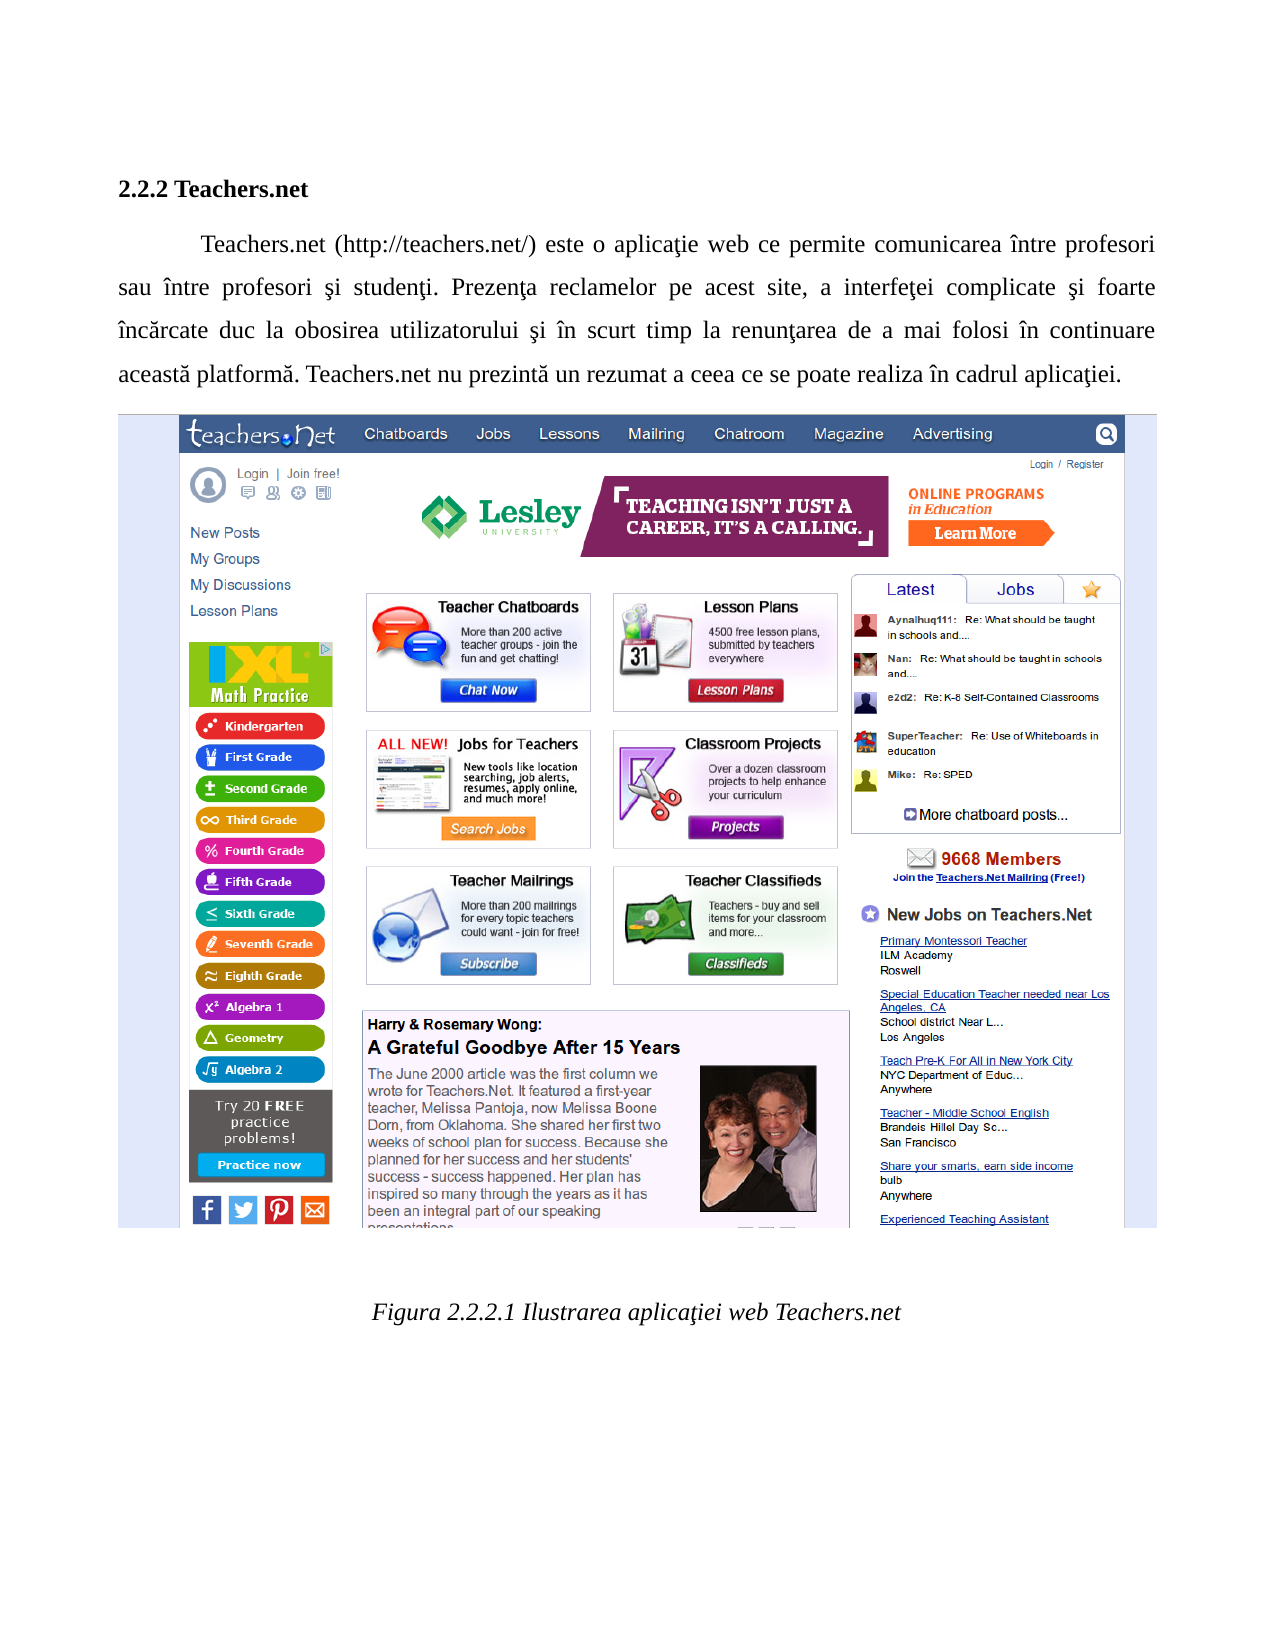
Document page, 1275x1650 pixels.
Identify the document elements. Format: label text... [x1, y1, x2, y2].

picture [118, 414, 1157, 1228]
text Teachers.net (http://teachers.net/) este o aplicaţie web ce permite comunicarea între profesori sau între profesori şi studenţi. Prezenţa reclamelor pe acest site, a interfeţei complicate şi foarte încărcate duc la obosirea utilizatorului şi în scurt timp la renunţarea de a mai folosi în continuare această platformă. Teachers.net nu prezintă un rezumat a ceea ce se poate realiza în cadrul aplicaţiei. [118, 229, 1157, 387]
text Figura 2.2.2.1 Ilustrarea aplicaţiei web Teachers.net [118, 1297, 1157, 1326]
text 2.2.2 Teachers.net [118, 174, 1157, 202]
